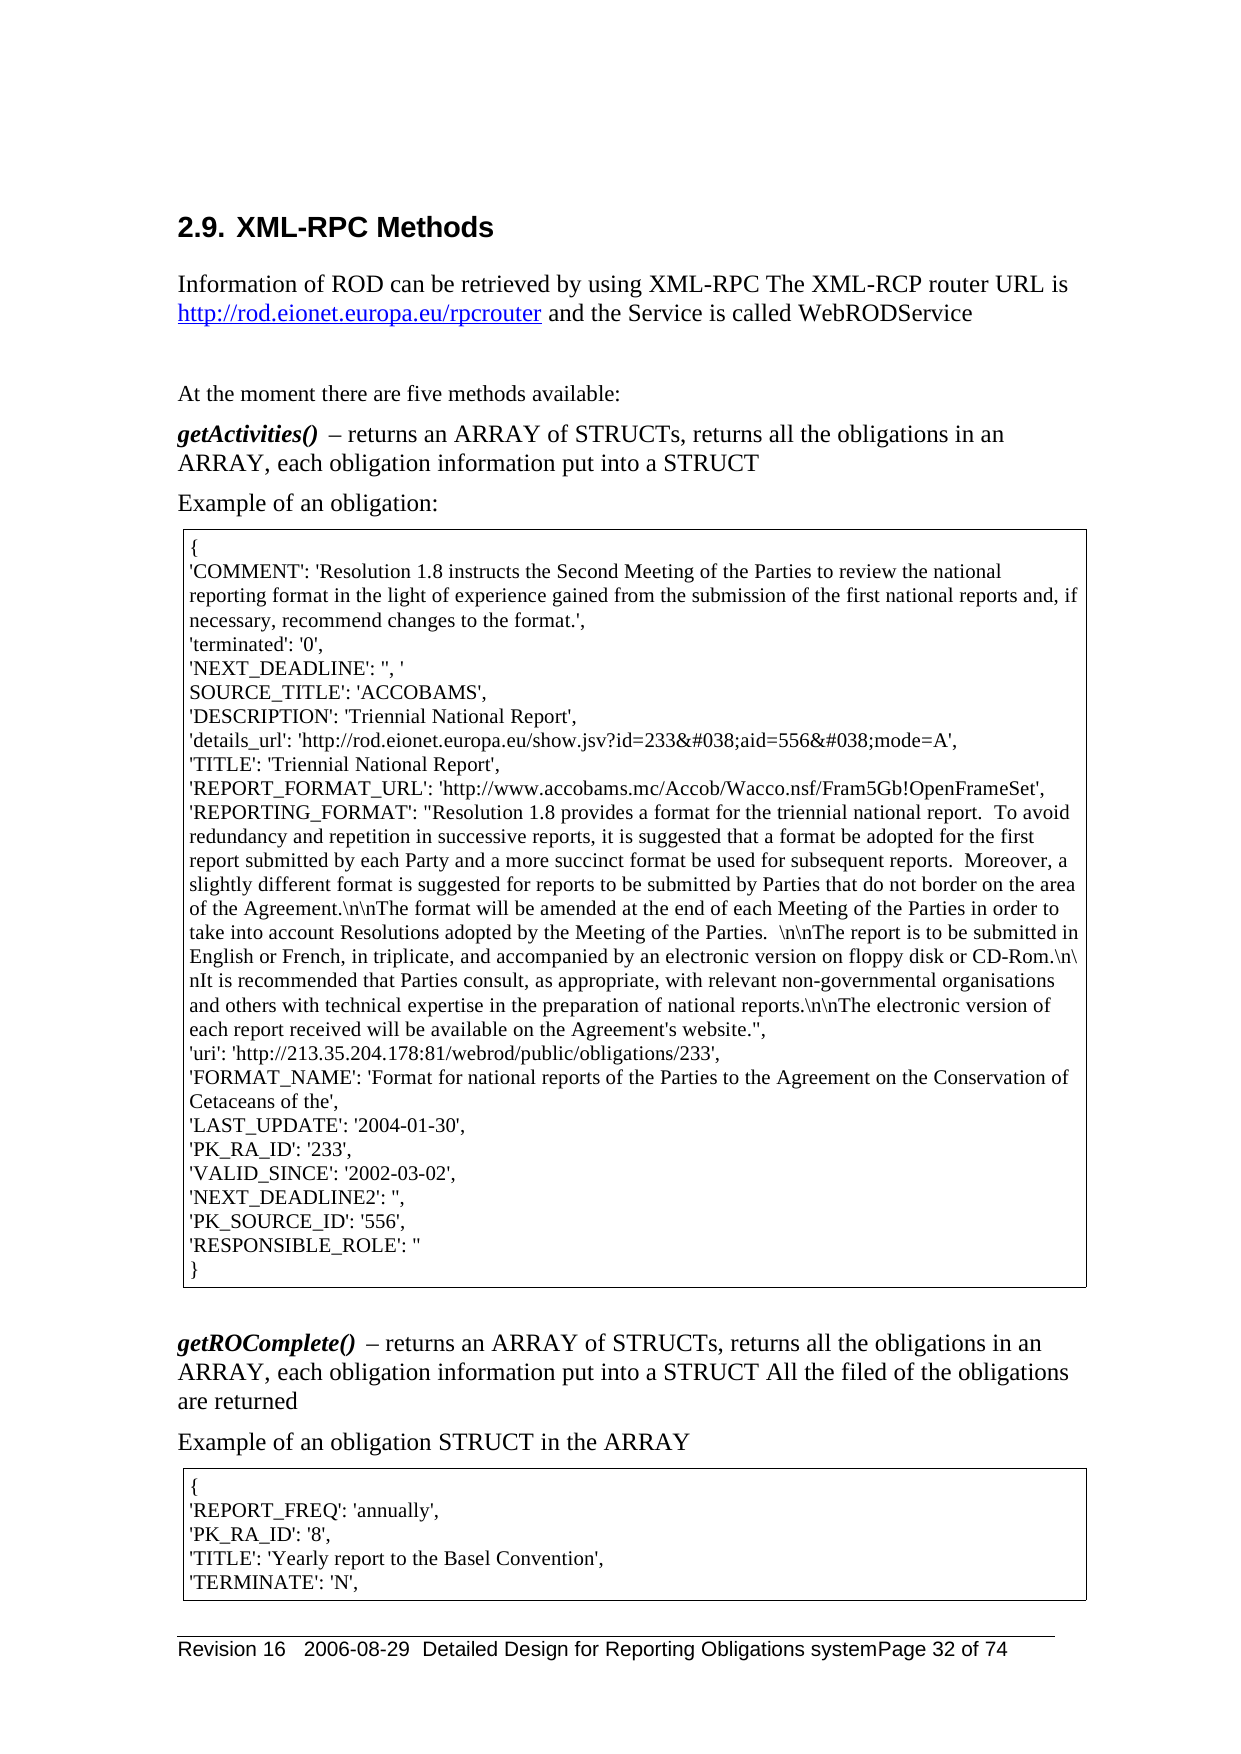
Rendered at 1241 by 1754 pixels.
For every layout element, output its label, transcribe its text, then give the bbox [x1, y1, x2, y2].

text Information of ROD can be retrieved by using XML-RPC The XML-RCP router URL is http://rod.eionet.europa.eu/rpcrouter and the Service is called WebRODService [177, 269, 1092, 327]
text 'details_url': 'http://rod.eionet.europa.eu/show.jsv?id=233&#038;aid=556&#038;mode=A', [184, 722, 1086, 746]
text 'DESCRIPTION': 'Triennial National Report', [184, 698, 1086, 722]
text 'COMMENT': 'Resolution 1.8 instructs the Second Meeting of the Parties to review the national reporting format in the light of experience gained from the submission of the first national reports and, if necessary, recommend changes to the format.', [184, 553, 1086, 625]
text 'TERMINATE': 'N', [184, 1564, 1086, 1600]
text Example of an obligation: [177, 488, 1092, 517]
text 'NEXT_DEADLINE2': '', [184, 1179, 1086, 1203]
text 'PK_RA_ID': '233', [184, 1131, 1086, 1155]
text 'terminated': '0', [184, 625, 1086, 649]
text 'TITLE': 'Triennial National Report', [184, 746, 1086, 770]
text 'REPORTING_FORMAT': "Resolution 1.8 provides a format for the triennial national report. To avoid redundancy and repetition in successive reports, it is suggested that a format be adopted for the first report submitted by each Party and a more succinct format be used for subsequent reports. Moreover, a slightly different format is suggested for reports to be submitted by Parties that do not border on the area of the Agreement.\n\nThe format will be amended at the end of each Meeting of the Parties in order to take into account Resolutions adopted by the Meeting of the Parties. \n\nThe report is to be submitted in English or French, in triplicate, and accompanied by an electronic version on floppy disk or CD-Rom.\n\nIt is recommended that Parties consult, as appropriate, with relevant non-governmental organisations and others with technical expertise in the preparation of national reports.\n\nThe electronic version of each report received will be available on the Agreement's website.", [184, 794, 1086, 1034]
text getActivities() – returns an ARRAY of STRUCTs, returns all the obligations in an ARRAY, each obligation information put into a STRUCT [177, 418, 1092, 477]
text 'uri': 'http://213.35.204.178:81/webrod/public/obligations/233', [184, 1034, 1086, 1058]
text 'PK_RA_ID': '8', [184, 1516, 1086, 1540]
text 'REPORT_FREQ': 'annually', [184, 1492, 1086, 1516]
text 'REPORT_FORMAT_URL': 'http://www.accobams.mc/Accob/Wacco.nsf/Fram5Gb!OpenFrameSet', [184, 770, 1086, 794]
text 'LAST_UPDATE': '2004-01-30', [184, 1107, 1086, 1131]
text 'PK_SOURCE_ID': '556', [184, 1203, 1086, 1227]
text 'NEXT_DEADLINE': '', ' [184, 649, 1086, 673]
text } [184, 1251, 1086, 1287]
text { [184, 1469, 1086, 1492]
subtitle XML-RPC Methods [177, 210, 1092, 244]
text getROComplete() – returns an ARRAY of STRUCTs, returns all the obligations in an ARRAY, each obligation information put into a STRUCT All the filed of the obligations are returned [177, 1328, 1092, 1415]
text 'FORMAT_NAME': 'Format for national reports of the Parties to the Agreement on the Conservation of Cetaceans of the', [184, 1058, 1086, 1107]
text 'VALID_SINCE': '2002-03-02', [184, 1155, 1086, 1179]
text { [184, 530, 1086, 553]
text 'RESPONSIBLE_ROLE': '' [184, 1227, 1086, 1251]
text At the moment there are five methods available: [177, 379, 1092, 406]
text Example of an obligation STRUCT in the ARRAY [177, 1427, 1092, 1456]
text 'TITLE': 'Yearly report to the Basel Convention', [184, 1540, 1086, 1564]
text SOURCE_TITLE': 'ACCOBAMS', [184, 673, 1086, 698]
